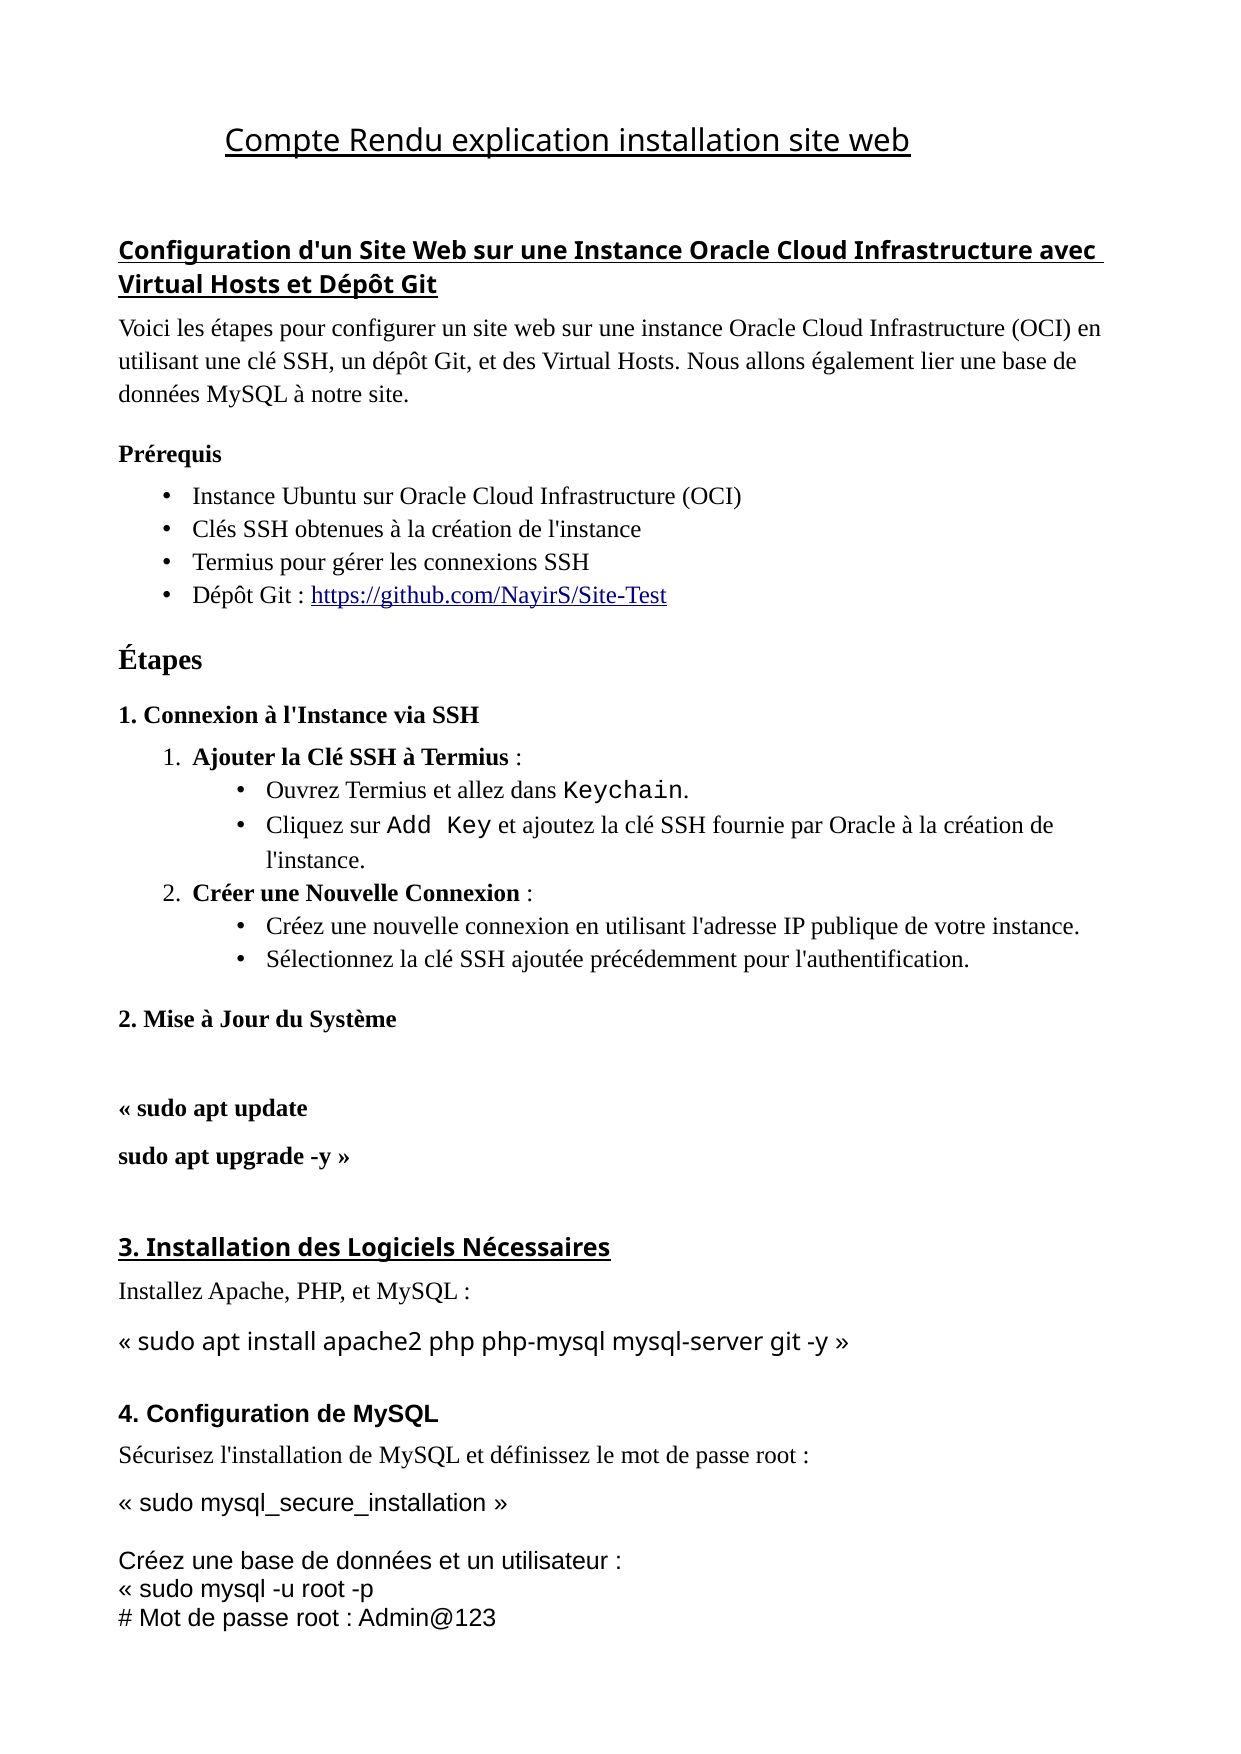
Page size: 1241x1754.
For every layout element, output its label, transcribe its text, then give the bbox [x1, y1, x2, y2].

text « sudo mysql_secure_installation » [118, 1488, 1122, 1517]
subtitle Étapes [118, 642, 1122, 676]
list Ouvrez Termius et allez dans Keychain. [236, 775, 1122, 806]
list Clés SSH obtenues à la création de l'instance [162, 514, 1122, 543]
list Cliquez sur Add Key et ajoutez la clé SSH fournie par Oracle à la création de l'instance. [236, 810, 1122, 874]
subtitle 4. Configuration de MySQL [118, 1399, 1122, 1428]
list Dépôt Git : https://github.com/NayirS/Site-Test [162, 580, 1122, 609]
text # Mot de passe root : Admin@123 [118, 1603, 1122, 1632]
list Termius pour gérer les connexions SSH [162, 547, 1122, 576]
list Créer une Nouvelle Connexion : [162, 878, 1122, 907]
subtitle 2. Mise à Jour du Système [118, 1004, 1122, 1033]
subtitle 3. Installation des Logiciels Nécessaires [118, 1230, 1122, 1264]
text « sudo apt update [118, 1093, 1122, 1122]
text « sudo apt install apache2 php php-mysql mysql-server git -y » [118, 1324, 1122, 1358]
list Créez une nouvelle connexion en utilisant l'adresse IP publique de votre instance. [236, 911, 1122, 940]
text Installez Apache, PHP, et MySQL : [118, 1276, 1122, 1305]
text sudo apt upgrade -y » [118, 1141, 1122, 1170]
list Instance Ubuntu sur Oracle Cloud Infrastructure (OCI) [162, 481, 1122, 509]
list Sélectionnez la clé SSH ajoutée précédemment pour l'authentification. [236, 944, 1122, 973]
subtitle Prérequis [118, 439, 1122, 468]
subtitle Configuration d'un Site Web sur une Instance Oracle Cloud Infrastructure avec Virtual Hosts et Dépôt Git [118, 233, 1122, 301]
text Sécurisez l'installation de MySQL et définissez le mot de passe root : [118, 1441, 1122, 1469]
text « sudo mysql -u root -p [118, 1574, 1122, 1603]
text Voici les étapes pour configurer un site web sur une instance Oracle Cloud Infrastructure (OCI) en utilisant une clé SSH, un dépôt Git, et des Virtual Hosts. Nous allons également lier une base de données MySQL à notre site. [118, 313, 1122, 408]
text Créez une base de données et un utilisateur : [118, 1546, 1122, 1574]
text Compte Rendu explication installation site web [118, 118, 1122, 161]
subtitle 1. Connexion à l'Instance via SSH [118, 701, 1122, 729]
list Ajouter la Clé SSH à Termius : [162, 742, 1122, 771]
